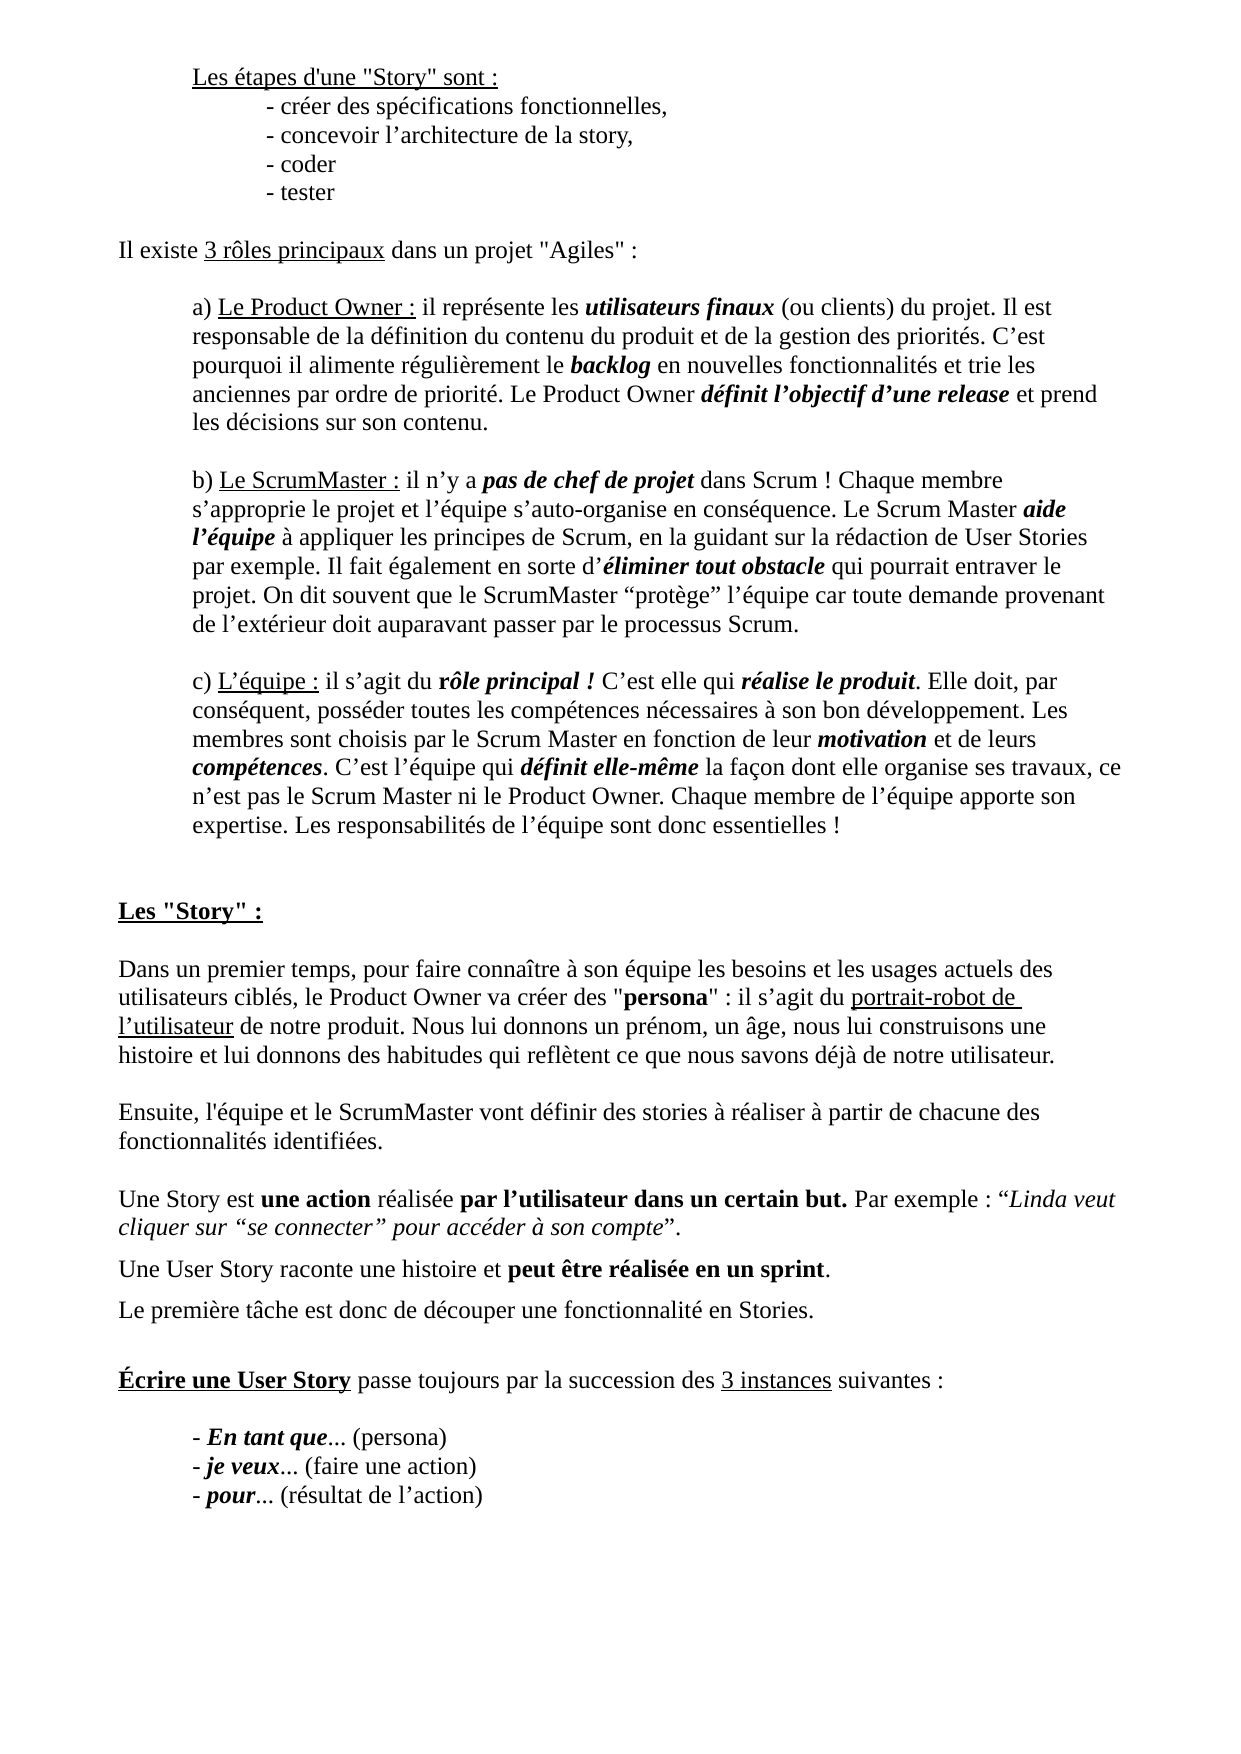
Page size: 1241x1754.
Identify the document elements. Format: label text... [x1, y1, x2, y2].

text - créer des spécifications fonctionnelles, [118, 91, 1122, 120]
text - je veux... (faire une action) [118, 1451, 1122, 1480]
text Une User Story raconte une histoire et peut être réalisée en un sprint. [118, 1254, 1122, 1282]
text Une Story est une action réalisée par l’utilisateur dans un certain but. Par exemple : “Linda veut cliquer sur “se connecter” pour accéder à son compte”. [118, 1184, 1122, 1241]
text c) L’équipe : il s’agit du rôle principal ! C’est elle qui réalise le produit. Elle doit, par conséquent, posséder toutes les compétences nécessaires à son bon développement. Les membres sont choisis par le Scrum Master en fonction de leur motivation et de leurs compétences. C’est l’équipe qui définit elle-même la façon dont elle organise ses travaux, ce n’est pas le Scrum Master ni le Product Owner. Chaque membre de l’équipe apporte son expertise. Les responsabilités de l’équipe sont donc essentielles ! [118, 666, 1122, 839]
text - pour... (résultat de l’action) [118, 1480, 1122, 1509]
text Les étapes d'une "Story" sont : [118, 62, 1122, 91]
text Les "Story" : [118, 896, 1122, 925]
text Dans un premier temps, pour faire connaître à son équipe les besoins et les usages actuels des utilisateurs ciblés, le Product Owner va créer des "persona" : il s’agit du portrait-robot de l’utilisateur de notre produit. Nous lui donnons un prénom, un âge, nous lui construisons une histoire et lui donnons des habitudes qui reflètent ce que nous savons déjà de notre utilisateur. [118, 954, 1122, 1069]
text - En tant que... (persona) [118, 1422, 1122, 1451]
text - concevoir l’architecture de la story, [118, 120, 1122, 149]
text Il existe 3 rôles principaux dans un projet "Agiles" : [118, 235, 1122, 264]
text Ensuite, l'équipe et le ScrumMaster vont définir des stories à réaliser à partir de chacune des fonctionnalités identifiées. [118, 1097, 1122, 1155]
text Écrire une User Story passe toujours par la succession des 3 instances suivantes : [118, 1365, 1122, 1394]
text - tester [118, 177, 1122, 206]
text Le première tâche est donc de découper une fonctionnalité en Stories. [118, 1295, 1122, 1324]
text a) Le Product Owner : il représente les utilisateurs finaux (ou clients) du projet. Il est responsable de la définition du contenu du produit et de la gestion des priorités. C’est pourquoi il alimente régulièrement le backlog en nouvelles fonctionnalités et trie les anciennes par ordre de priorité. Le Product Owner définit l’objectif d’une release et prend les décisions sur son contenu. [118, 292, 1122, 436]
text b) Le ScrumMaster : il n’y a pas de chef de projet dans Scrum ! Chaque membre s’approprie le projet et l’équipe s’auto-organise en conséquence. Le Scrum Master aide l’équipe à appliquer les principes de Scrum, en la guidant sur la rédaction de User Stories par exemple. Il fait également en sorte d’éliminer tout obstacle qui pourrait entraver le projet. On dit souvent que le ScrumMaster “protège” l’équipe car toute demande provenant de l’extérieur doit auparavant passer par le processus Scrum. [118, 465, 1122, 637]
text - coder [118, 149, 1122, 177]
